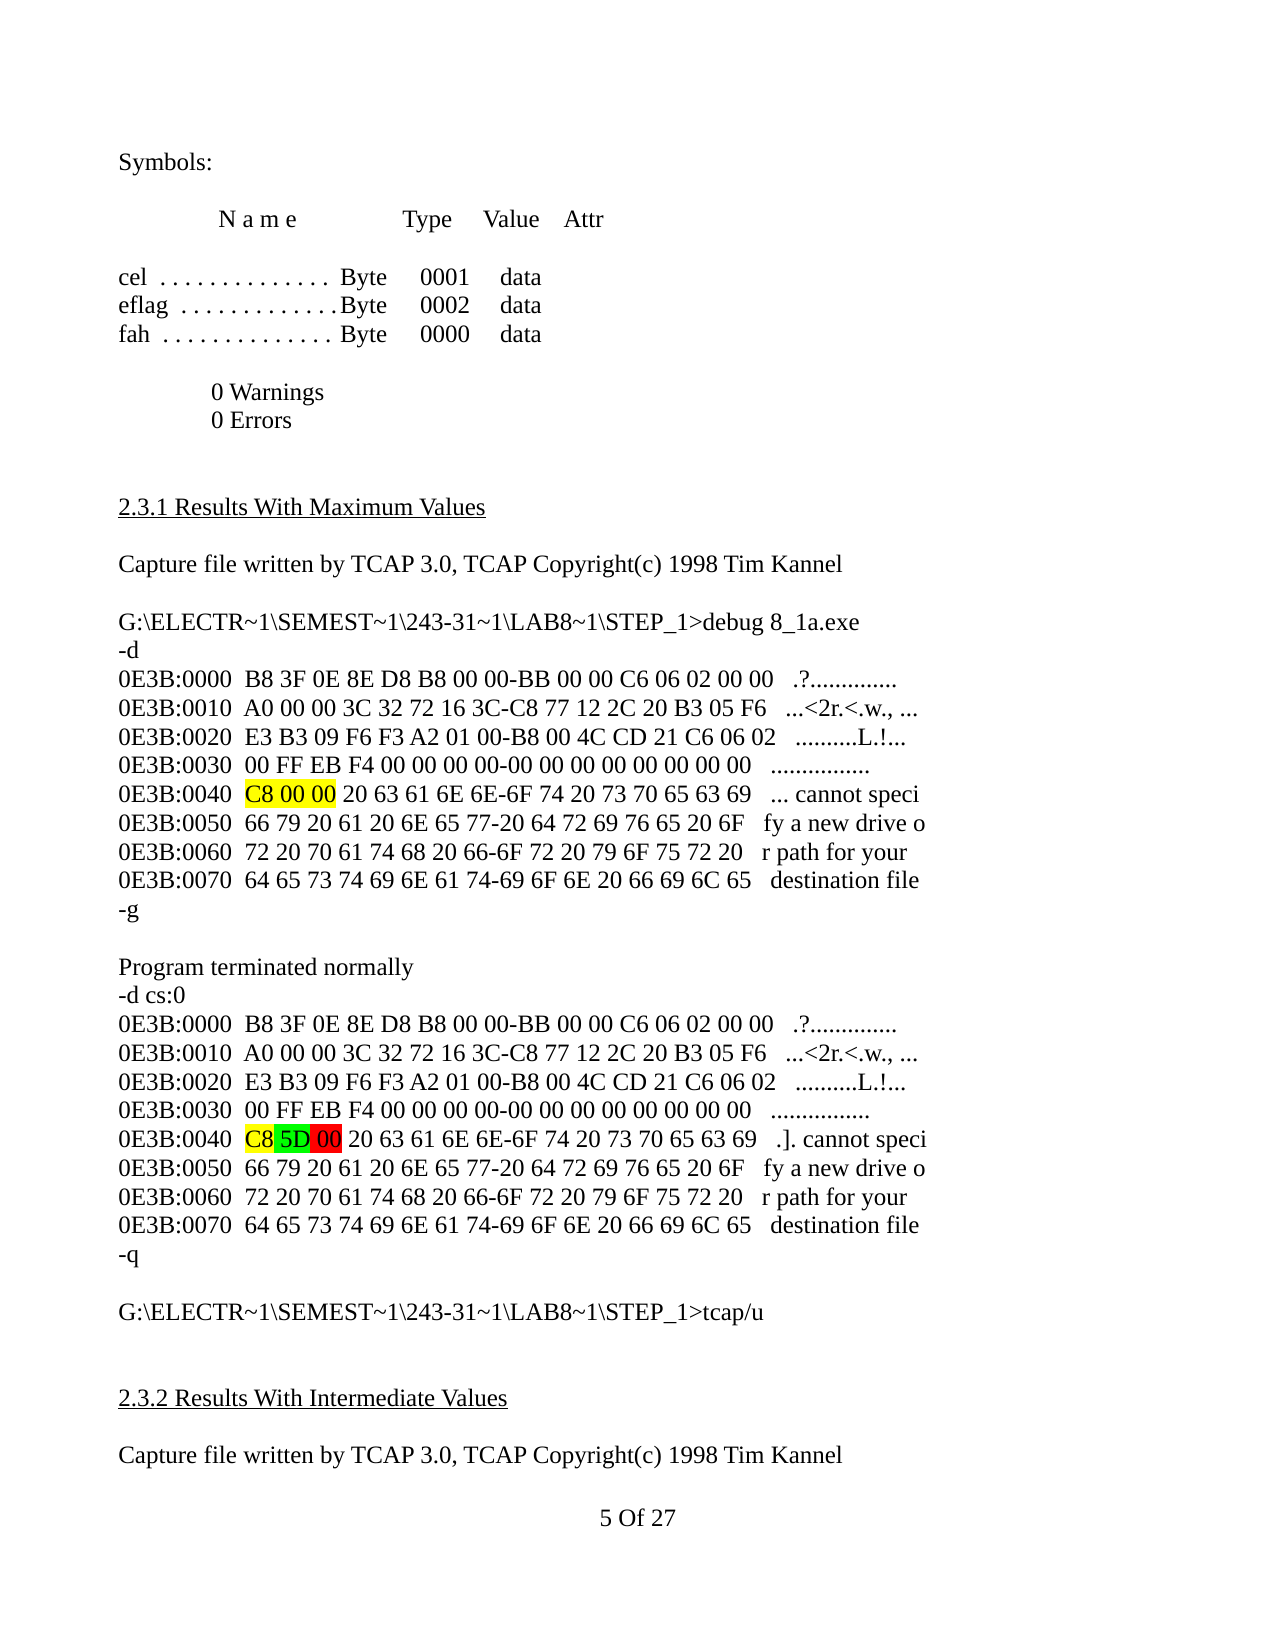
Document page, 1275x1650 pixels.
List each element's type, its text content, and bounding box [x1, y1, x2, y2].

text Symbols: [118, 147, 1157, 176]
text -q [118, 1239, 1157, 1268]
text 0E3B:0010 A0 00 00 3C 32 72 16 3C-C8 77 12 2C 20 B3 05 F6 ...<2r.<.w., ... [118, 693, 1157, 722]
text 0E3B:0030 00 FF EB F4 00 00 00 00-00 00 00 00 00 00 00 00 ................ [118, 1096, 1157, 1124]
text 0E3B:0050 66 79 20 61 20 6E 65 77-20 64 72 69 76 65 20 6F fy a new drive o [118, 808, 1157, 837]
text G:\ELECTR~1\SEMEST~1\243-31~1\LAB8~1\STEP_1>tcap/u [118, 1297, 1157, 1326]
text 0 Errors [118, 406, 1157, 434]
text 0E3B:0060 72 20 70 61 74 68 20 66-6F 72 20 79 6F 75 72 20 r path for your [118, 1182, 1157, 1211]
text 0E3B:0060 72 20 70 61 74 68 20 66-6F 72 20 79 6F 75 72 20 r path for your [118, 837, 1157, 866]
text Capture file written by TCAP 3.0, TCAP Copyright(c) 1998 Tim Kannel [118, 549, 1157, 578]
text 0E3B:0070 64 65 73 74 69 6E 61 74-69 6F 6E 20 66 69 6C 65 destination file [118, 1211, 1157, 1239]
text 0E3B:0070 64 65 73 74 69 6E 61 74-69 6F 6E 20 66 69 6C 65 destination file [118, 866, 1157, 894]
text eflag . . . . . . . . . . . . . Byte 0002 data [118, 291, 1157, 319]
text Capture file written by TCAP 3.0, TCAP Copyright(c) 1998 Tim Kannel [118, 1441, 1157, 1469]
text 0 Warnings [118, 377, 1157, 406]
text cel . . . . . . . . . . . . . . Byte 0001 data [118, 262, 1157, 291]
text 0E3B:0000 B8 3F 0E 8E D8 B8 00 00-BB 00 00 C6 06 02 00 00 .?.............. [118, 664, 1157, 693]
text 0E3B:0040 C8 5D 00 20 63 61 6E 6E-6F 74 20 73 70 65 63 69 .]. cannot speci [118, 1124, 1157, 1153]
text N a m e Type Value Attr [118, 204, 1157, 233]
text -g [118, 894, 1157, 923]
text 0E3B:0020 E3 B3 09 F6 F3 A2 01 00-B8 00 4C CD 21 C6 06 02 ..........L.!... [118, 1067, 1157, 1096]
text 2.3.2 Results With Intermediate Values [118, 1383, 1157, 1412]
text -d cs:0 [118, 981, 1157, 1009]
text 0E3B:0000 B8 3F 0E 8E D8 B8 00 00-BB 00 00 C6 06 02 00 00 .?.............. [118, 1009, 1157, 1038]
text 0E3B:0030 00 FF EB F4 00 00 00 00-00 00 00 00 00 00 00 00 ................ [118, 751, 1157, 779]
text G:\ELECTR~1\SEMEST~1\243-31~1\LAB8~1\STEP_1>debug 8_1a.exe [118, 607, 1157, 636]
text 2.3.1 Results With Maximum Values [118, 492, 1157, 521]
text 0E3B:0010 A0 00 00 3C 32 72 16 3C-C8 77 12 2C 20 B3 05 F6 ...<2r.<.w., ... [118, 1038, 1157, 1067]
text 0E3B:0020 E3 B3 09 F6 F3 A2 01 00-B8 00 4C CD 21 C6 06 02 ..........L.!... [118, 722, 1157, 751]
text Program terminated normally [118, 952, 1157, 981]
text -d [118, 636, 1157, 664]
text fah . . . . . . . . . . . . . . Byte 0000 data [118, 319, 1157, 348]
text 0E3B:0040 C8 00 00 20 63 61 6E 6E-6F 74 20 73 70 65 63 69 ... cannot speci [118, 779, 1157, 808]
text 0E3B:0050 66 79 20 61 20 6E 65 77-20 64 72 69 76 65 20 6F fy a new drive o [118, 1153, 1157, 1182]
